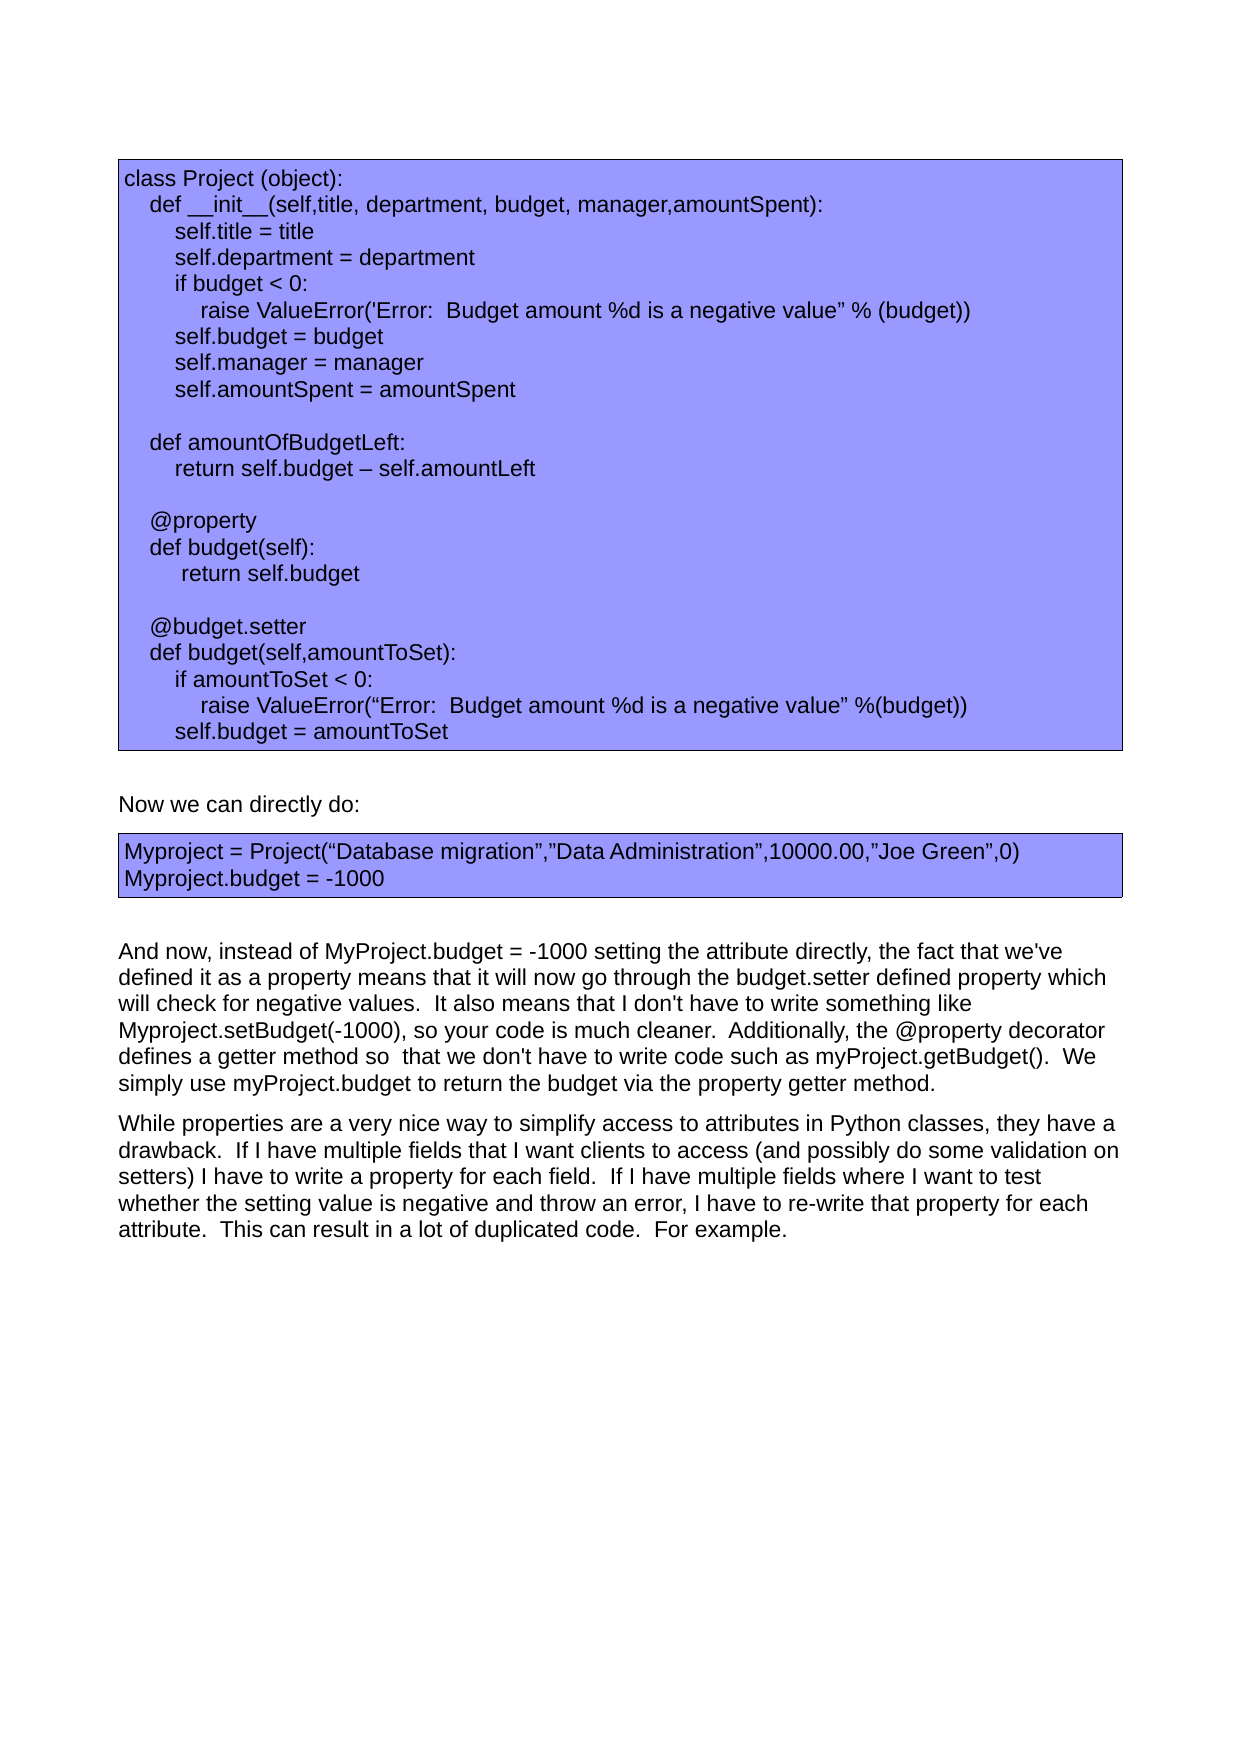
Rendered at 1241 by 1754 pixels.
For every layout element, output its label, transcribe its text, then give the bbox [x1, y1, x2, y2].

table_header Myproject = Project(“Database migration”,”Data Administration”,10000.00,”Joe Green”,0) Myproject.budget = -1000 [119, 834, 1122, 897]
text Now we can directly do: [118, 791, 1122, 818]
text And now, instead of MyProject.budget = -1000 setting the attribute directly, the fact that we've defined it as a property means that it will now go through the budget.setter defined property which will check for negative values. It also means that I don't have to write something like Myproject.setBudget(-1000), so your code is much cleaner. Additionally, the @property decorator defines a getter method so that we don't have to write code such as myProject.getBudget(). We simply use myProject.budget to return the budget via the property getter method. [118, 938, 1122, 1096]
table_header class Project (object): def __init__(self,title, department, budget, manager,amountSpent): self.title = title self.department = department if budget < 0: raise ValueError('Error: Budget amount %d is a negative value” % (budget)) self.budget = budget self.manager = manager self.amountSpent = amountSpent def amountOfBudgetLeft: return self.budget – self.amountLeft @property def budget(self): return self.budget @budget.setter def budget(self,amountToSet): if amountToSet < 0: raise ValueError(“Error: Budget amount %d is a negative value” %(budget)) self.budget = amountToSet [119, 160, 1122, 750]
text While properties are a very nice way to simplify access to attributes in Python classes, they have a drawback. If I have multiple fields that I want clients to access (and possibly do some validation on setters) I have to write a property for each field. If I have multiple fields where I want to test whether the setting value is negative and throw an error, I have to re-write that property for each attribute. This can result in a lot of duplicated code. For example. [118, 1110, 1122, 1242]
